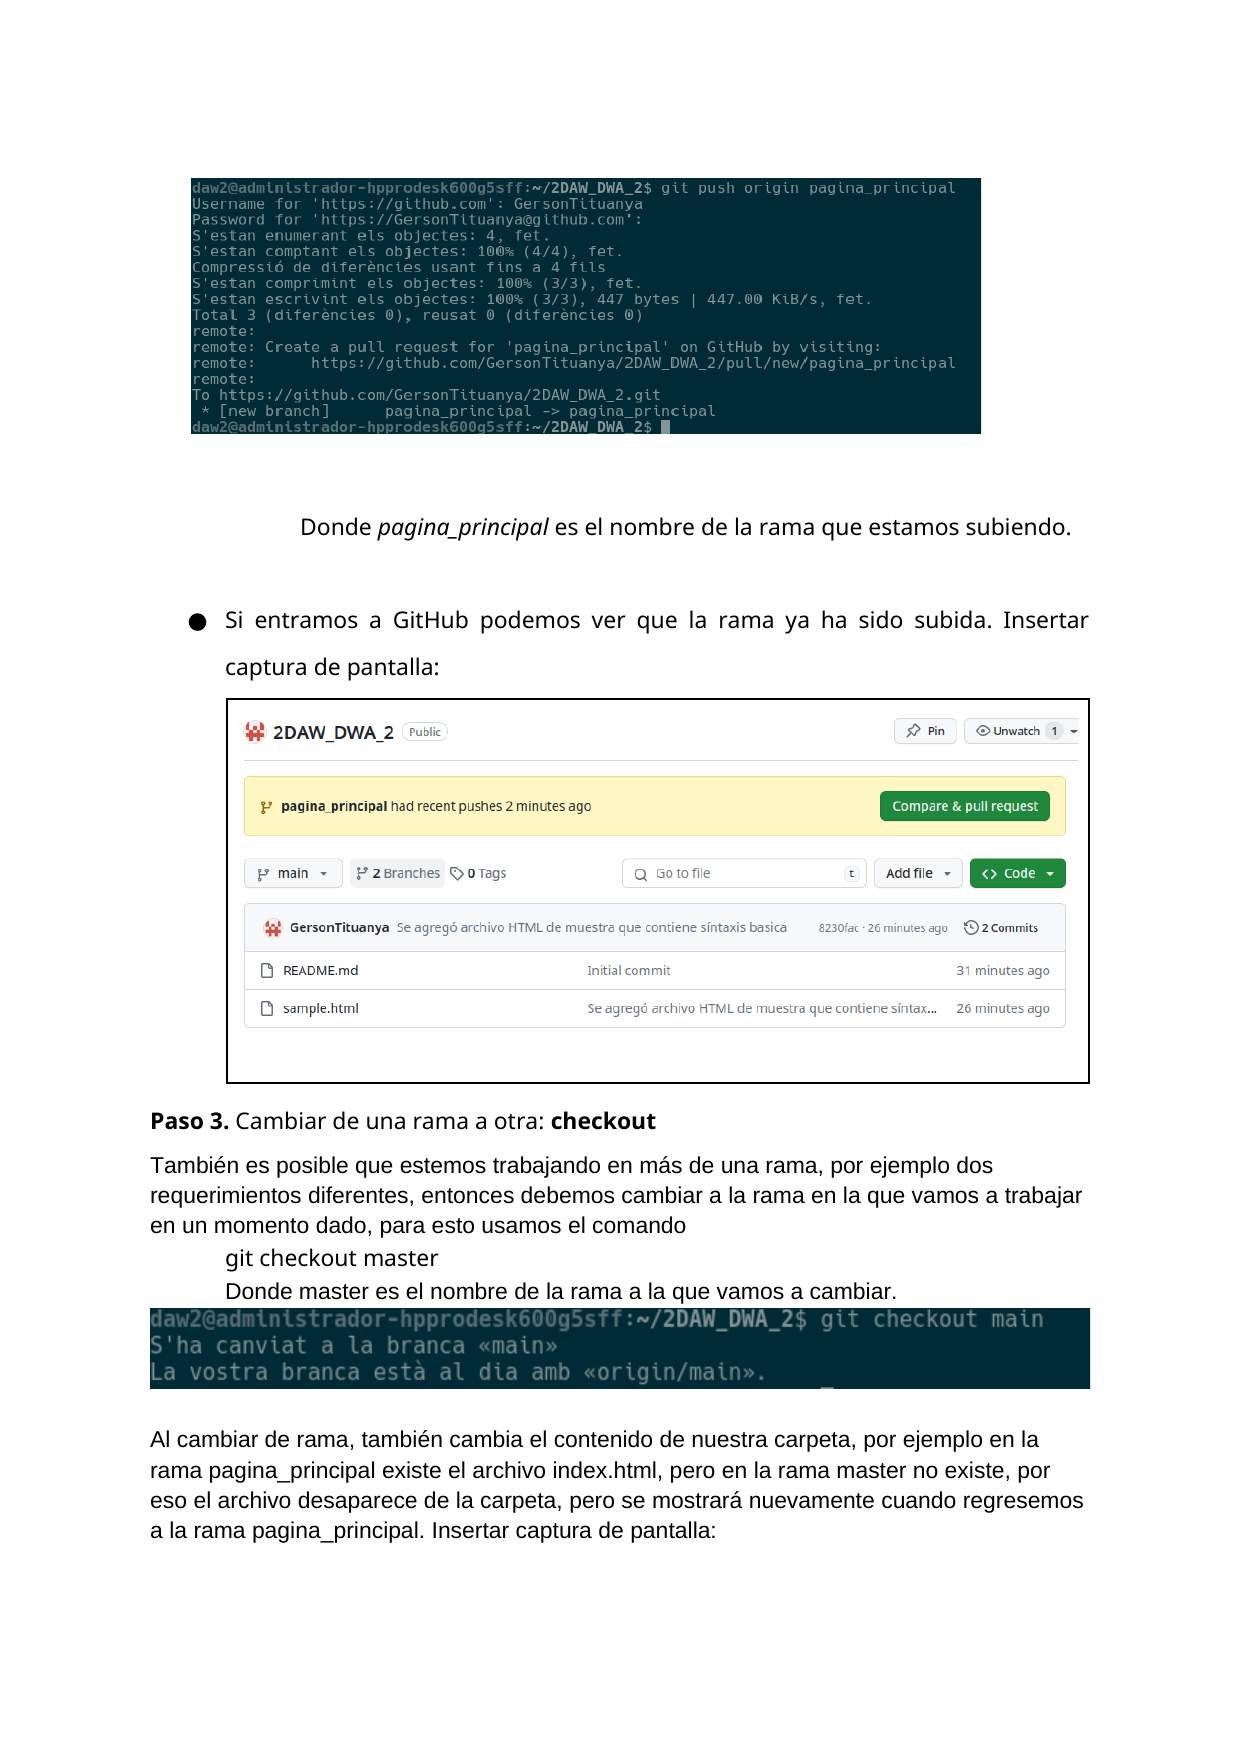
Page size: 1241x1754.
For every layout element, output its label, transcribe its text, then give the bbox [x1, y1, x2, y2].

picture [230, 1340, 240, 1353]
picture [730, 1310, 767, 1327]
picture [546, 1342, 557, 1351]
picture [362, 1340, 372, 1353]
picture [323, 1340, 332, 1353]
picture [586, 1314, 595, 1327]
picture [533, 1367, 542, 1380]
picture [782, 1310, 792, 1327]
picture [191, 1367, 201, 1380]
picture [663, 1310, 674, 1327]
picture [335, 1310, 358, 1327]
picture [323, 1367, 332, 1380]
picture [257, 1367, 266, 1380]
picture [178, 1336, 187, 1353]
picture [941, 1314, 950, 1327]
picture [245, 1367, 253, 1380]
picture [190, 1310, 200, 1327]
picture [461, 183, 466, 192]
picture [562, 183, 567, 192]
list Si entramos a GitHub podemos ver que la rama ya ha sido subida. Insertar captura de pantalla: [187, 604, 1090, 682]
picture [270, 1314, 279, 1327]
picture [401, 1363, 411, 1380]
picture [497, 248, 503, 255]
picture [533, 1340, 542, 1353]
text Al cambiar de rama, también cambia el contenido de nuestra carpeta, por ejemplo en la rama pagina_principal existe el archivo index.html, pero en la rama master no existe, por eso el archivo desaparece de la carpeta, pero se mostrará nuevamente cuando regresemos a la rama pagina_principal. Insertar captura de pantalla: [150, 1426, 1090, 1543]
picture [415, 1340, 424, 1353]
picture [309, 1310, 319, 1327]
picture [888, 1310, 898, 1327]
picture [272, 1336, 279, 1353]
picture [237, 710, 1079, 1041]
picture [967, 1310, 976, 1327]
text También es posible que estemos trabajando en más de una rama, por ejemplo dos requerimientos diferentes, entonces debemos cambiar a la rama en la que vamos a trabajar en un momento dado, para esto usamos el comando [150, 1152, 1090, 1238]
picture [165, 1367, 174, 1380]
picture [604, 423, 614, 431]
picture [257, 1310, 267, 1327]
picture [928, 1310, 937, 1327]
picture [579, 423, 587, 431]
picture [218, 1367, 227, 1380]
picture [875, 1314, 884, 1327]
picture [690, 1367, 713, 1380]
picture [283, 1310, 294, 1327]
picture [520, 1310, 530, 1327]
picture [730, 1367, 740, 1380]
picture [470, 183, 475, 192]
picture [453, 1310, 491, 1327]
picture [822, 1314, 832, 1331]
picture [678, 1363, 687, 1381]
picture [495, 1363, 503, 1380]
picture [992, 1314, 1016, 1327]
picture [454, 1340, 464, 1353]
picture [257, 186, 264, 192]
picture [599, 1310, 608, 1326]
picture [203, 425, 218, 431]
picture [428, 1340, 437, 1353]
picture [283, 1363, 293, 1380]
picture [428, 1314, 451, 1331]
text git checkout master [225, 1242, 1090, 1273]
picture [298, 1367, 306, 1380]
picture [599, 1367, 608, 1380]
picture [507, 1340, 516, 1353]
picture [461, 422, 466, 431]
picture [901, 1314, 911, 1327]
picture [664, 1367, 674, 1380]
picture [662, 421, 669, 434]
picture [207, 186, 218, 192]
picture [150, 1310, 161, 1327]
picture [796, 1310, 806, 1331]
picture [297, 1336, 306, 1353]
picture [152, 1336, 161, 1353]
text Donde master es el nombre de la rama a la que vamos a cambiar. [225, 1278, 1090, 1304]
picture [755, 295, 761, 302]
picture [415, 1314, 425, 1331]
picture [689, 1310, 715, 1327]
picture [1021, 1310, 1029, 1327]
picture [349, 1367, 358, 1380]
picture [296, 1314, 306, 1327]
picture [612, 1310, 621, 1326]
picture [637, 1317, 649, 1322]
picture [323, 425, 332, 431]
picture [441, 1340, 450, 1353]
picture [191, 1340, 201, 1353]
picture [744, 1369, 754, 1378]
picture [627, 1363, 634, 1380]
picture [204, 1367, 214, 1380]
picture [217, 1340, 227, 1353]
picture [599, 183, 604, 192]
picture [954, 1314, 963, 1327]
picture [455, 1363, 463, 1380]
picture [336, 1367, 345, 1380]
picture [837, 1310, 845, 1327]
picture [572, 1310, 582, 1327]
picture [361, 1314, 385, 1327]
picture [497, 295, 503, 302]
picture [604, 184, 614, 192]
picture [480, 1363, 490, 1380]
picture [403, 1340, 411, 1353]
text Donde pagina_principal es el nombre de la rama que estamos subiendo. [300, 510, 1090, 542]
picture [849, 1310, 858, 1327]
picture [579, 184, 587, 192]
picture [323, 1314, 332, 1326]
picture [415, 1360, 424, 1380]
picture [545, 1363, 569, 1380]
picture [349, 1336, 358, 1353]
picture [1033, 1314, 1042, 1326]
picture [914, 1314, 924, 1327]
picture [719, 1363, 726, 1380]
picture [653, 1363, 661, 1380]
picture [494, 1314, 503, 1327]
picture [533, 1310, 543, 1327]
picture [388, 1367, 398, 1380]
picture [231, 1363, 240, 1380]
picture [257, 425, 264, 431]
picture [737, 342, 743, 351]
picture [599, 422, 604, 431]
picture [507, 1367, 516, 1380]
picture [613, 1367, 621, 1380]
picture [203, 1310, 255, 1329]
picture [678, 1310, 688, 1327]
picture [638, 1367, 648, 1384]
picture [375, 1367, 385, 1380]
picture [283, 1340, 293, 1353]
picture [522, 1336, 529, 1353]
picture [388, 1336, 398, 1353]
picture [546, 1310, 569, 1331]
picture [231, 183, 237, 190]
picture [401, 1310, 411, 1327]
picture [441, 1367, 450, 1380]
picture [244, 1341, 253, 1353]
picture [651, 1310, 661, 1328]
picture [152, 1363, 162, 1380]
picture [309, 1367, 319, 1380]
picture [562, 422, 567, 431]
text Paso 3. Cambiar de una rama a otra: checkout [150, 1105, 1090, 1136]
picture [164, 1314, 189, 1327]
picture [507, 1310, 516, 1327]
picture [585, 1369, 595, 1378]
picture [479, 1341, 504, 1353]
picture [257, 1341, 266, 1353]
table_header [228, 700, 1088, 1082]
picture [470, 422, 475, 431]
picture [240, 425, 249, 431]
